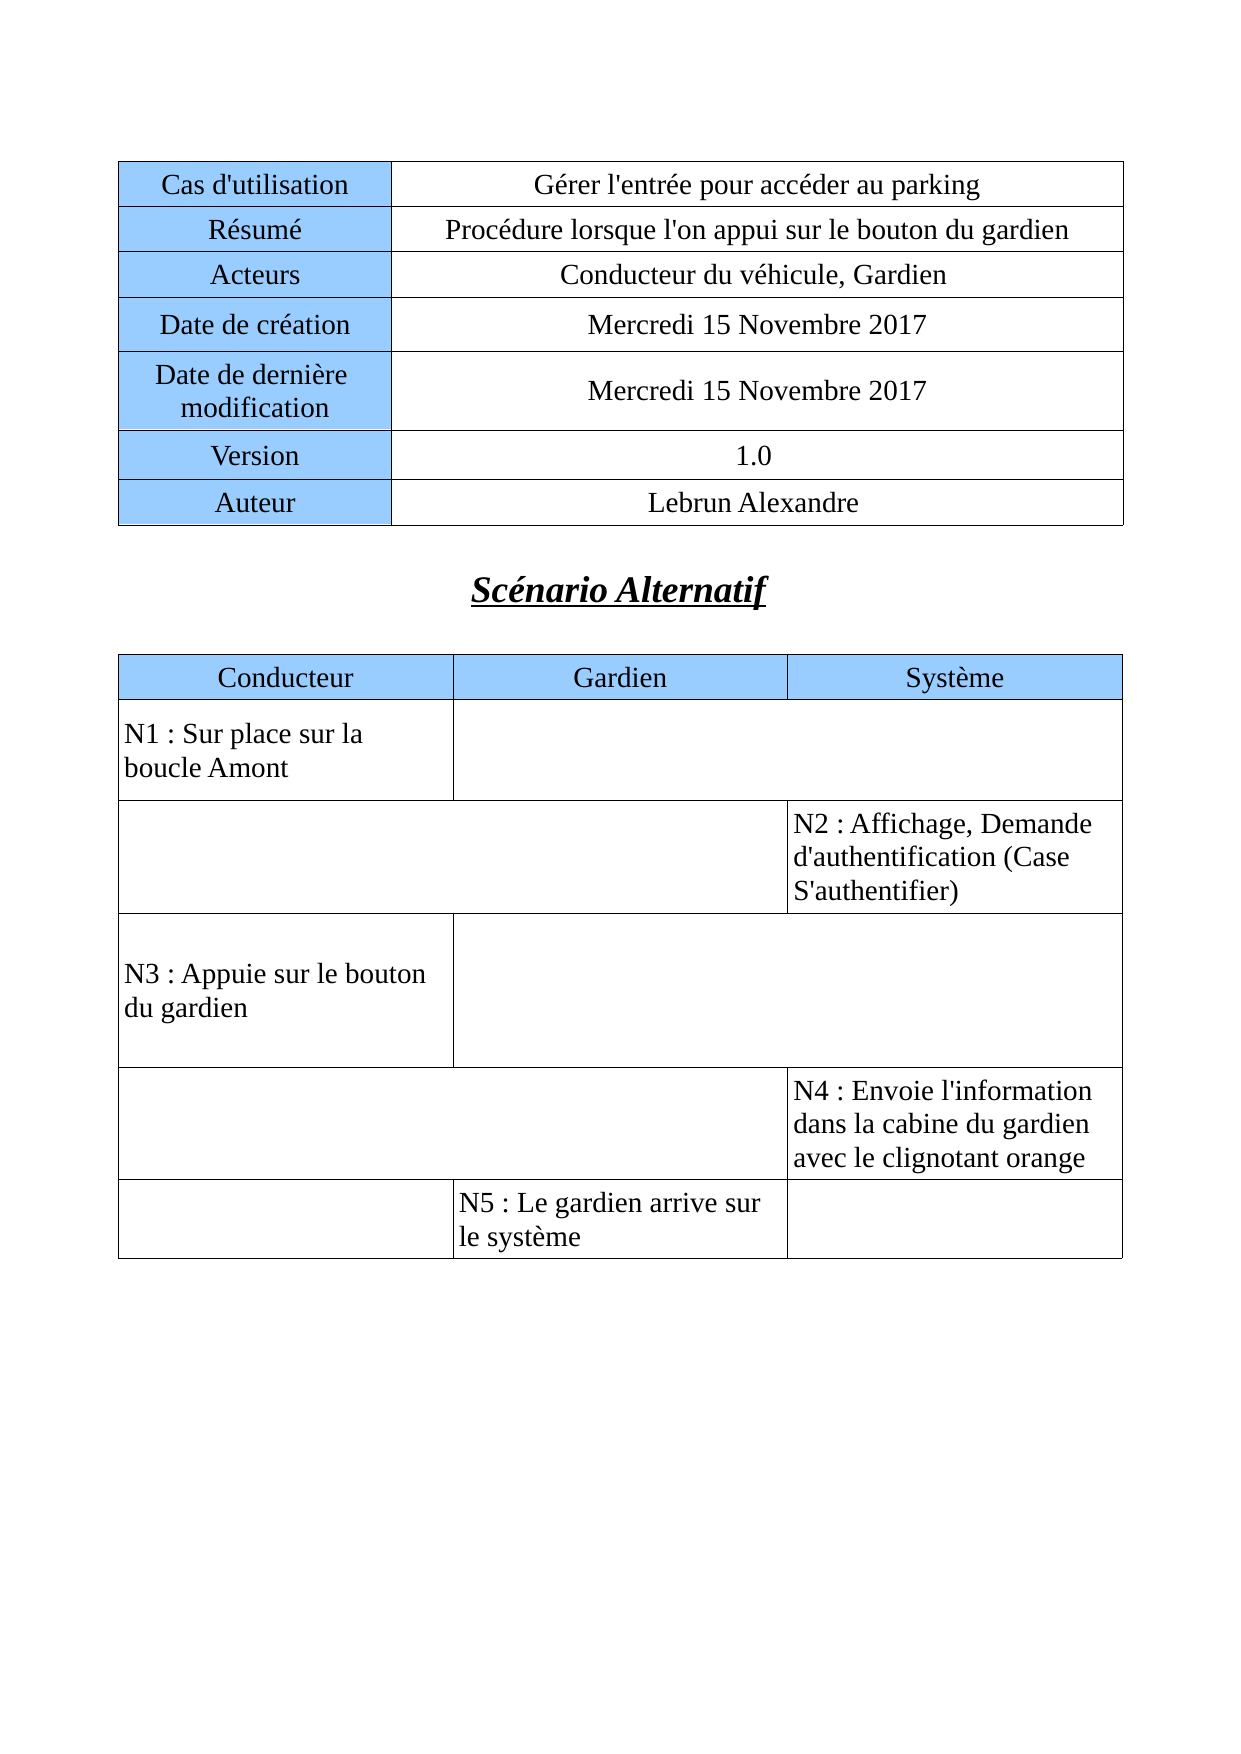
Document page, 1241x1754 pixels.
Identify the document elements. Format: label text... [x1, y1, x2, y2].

table_cell 1.0 [392, 431, 1123, 479]
table_cell N3 : Appuie sur le bouton du gardien [119, 914, 453, 1067]
text Scénario Alternatif [118, 568, 1122, 611]
table_cell Procédure lorsque l'on appui sur le bouton du gardien [392, 207, 1123, 251]
table_cell Mercredi 15 Novembre 2017 [392, 298, 1123, 351]
table_cell N2 : Affichage, Demande d'authentification (Case S'authentifier) [788, 801, 1122, 912]
table_header Conducteur [119, 655, 453, 699]
table_header Gardien [454, 655, 787, 699]
table_cell [119, 801, 787, 912]
table_cell [119, 1068, 787, 1179]
table_cell [788, 1180, 1122, 1258]
table_cell Date de dernière modification [119, 352, 391, 429]
table_header Gérer l'entrée pour accéder au parking [392, 162, 1123, 206]
table_cell [119, 1180, 453, 1258]
table_cell Date de création [119, 298, 391, 351]
table_cell N4 : Envoie l'information dans la cabine du gardien avec le clignotant orange [788, 1068, 1122, 1179]
table_cell Lebrun Alexandre [392, 480, 1123, 524]
table_cell Auteur [119, 480, 391, 524]
table_header Système [788, 655, 1122, 699]
table_cell [454, 700, 1122, 800]
table_cell Acteurs [119, 252, 391, 297]
table_cell [454, 914, 1122, 1067]
table_cell Conducteur du véhicule, Gardien [392, 252, 1123, 297]
table_cell Mercredi 15 Novembre 2017 [392, 352, 1123, 429]
table_cell Résumé [119, 207, 391, 251]
table_cell N1 : Sur place sur la boucle Amont [119, 700, 453, 800]
table_header Cas d'utilisation [119, 162, 391, 206]
table_cell Version [119, 431, 391, 479]
table_cell N5 : Le gardien arrive sur le système [454, 1180, 787, 1258]
